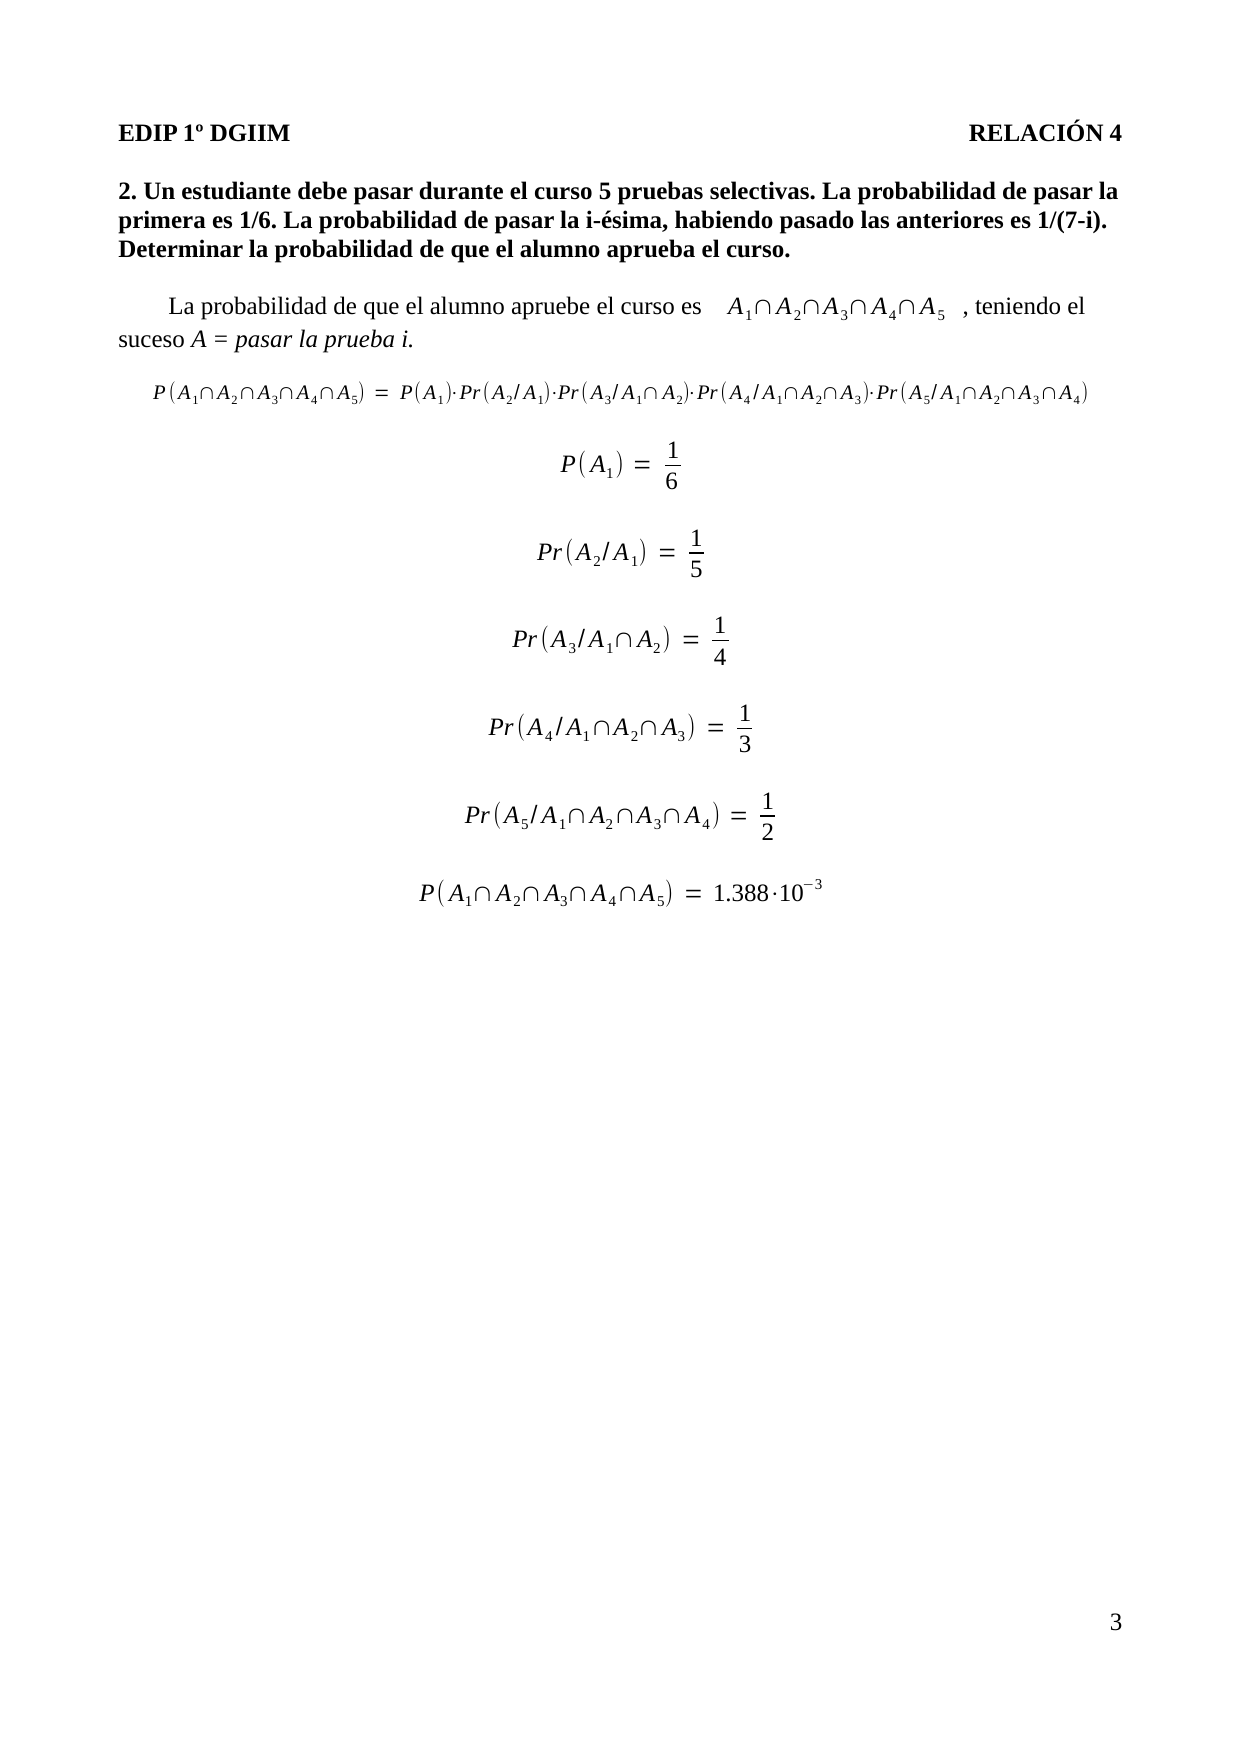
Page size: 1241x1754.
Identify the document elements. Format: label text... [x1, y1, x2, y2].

text 2. Un estudiante debe pasar durante el curso 5 pruebas selectivas. La probabilidad de pasar la primera es 1/6. La probabilidad de pasar la i-ésima, habiendo pasado las anteriores es 1/(7-i). Determinar la probabilidad de que el alumno aprueba el curso. [118, 176, 1122, 263]
text La probabilidad de que el alumno apruebe el curso es , teniendo el suceso A = pasar la prueba i. [118, 291, 1122, 352]
